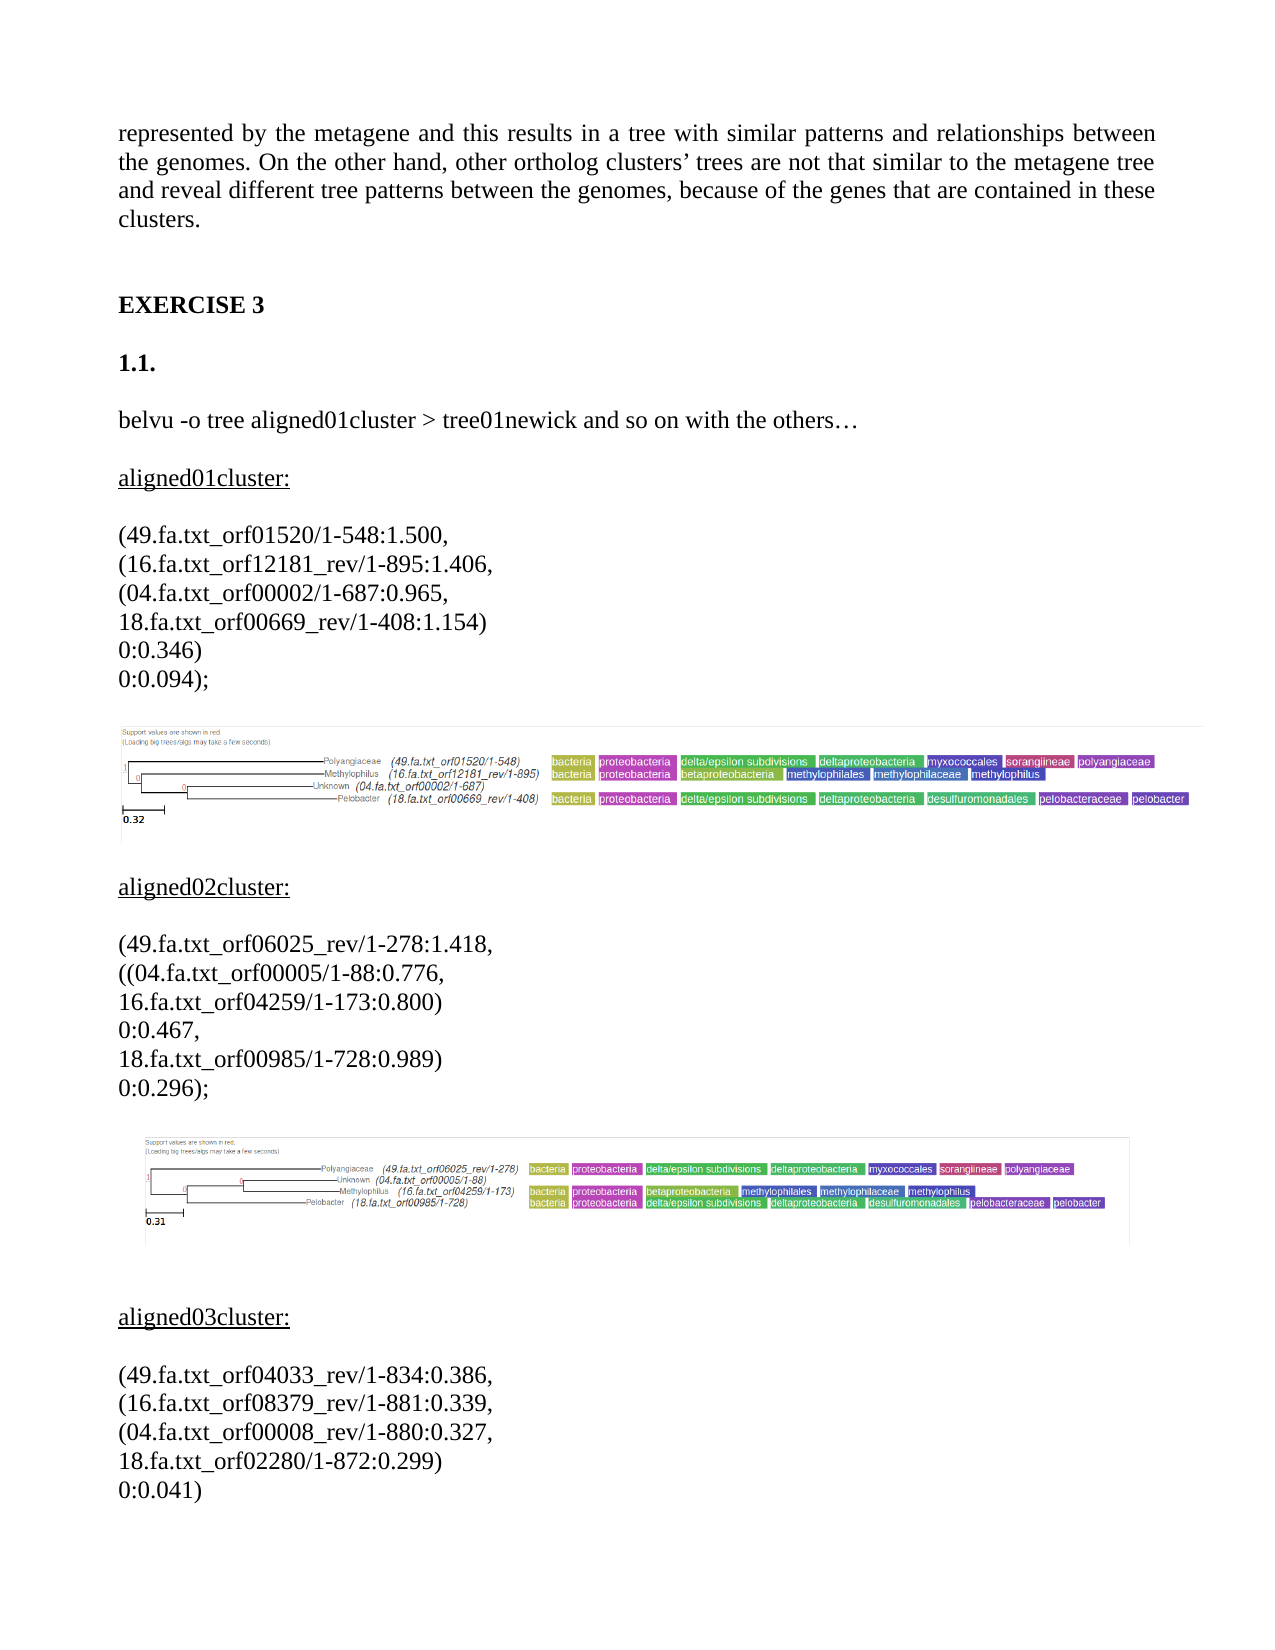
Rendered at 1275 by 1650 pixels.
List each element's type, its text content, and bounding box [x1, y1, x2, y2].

text 1.1. [118, 348, 1157, 377]
picture [113, 765, 1204, 843]
text belvu -o tree aligned01cluster > tree01newick and so on with the others… [118, 406, 1157, 434]
text EXERCISE 3 [118, 291, 1157, 319]
text 18.fa.txt_orf02280/1-872:0.299) [118, 1446, 1157, 1475]
text ((04.fa.txt_orf00005/1-88:0.776, [118, 958, 1157, 987]
text represented by the metagene and this results in a tree with similar patterns and relationships between the genomes. On the other hand, other ortholog clusters’ trees are not that similar to the metagene tree and reveal different tree patterns between the genomes, because of the genes that are contained in these clusters. [118, 118, 1157, 233]
text (16.fa.txt_orf08379_rev/1-881:0.339, [118, 1388, 1157, 1417]
text 0:0.346) [118, 636, 1157, 664]
text (16.fa.txt_orf12181_rev/1-895:1.406, [118, 549, 1157, 578]
text (04.fa.txt_orf00008_rev/1-880:0.327, [118, 1417, 1157, 1446]
text (04.fa.txt_orf00002/1-687:0.965, [118, 578, 1157, 607]
text 0:0.094); [118, 664, 1157, 693]
text 0:0.296); [118, 1073, 1157, 1102]
picture [143, 1171, 1132, 1245]
text (49.fa.txt_orf01520/1-548:1.500, [118, 521, 1157, 549]
text aligned03cluster: [118, 1302, 1157, 1331]
text 16.fa.txt_orf04259/1-173:0.800) [118, 987, 1157, 1016]
text (49.fa.txt_orf06025_rev/1-278:1.418, [118, 929, 1157, 958]
text (49.fa.txt_orf04033_rev/1-834:0.386, [118, 1360, 1157, 1388]
text aligned02cluster: [118, 872, 1157, 901]
text aligned01cluster: [118, 463, 1157, 492]
text 18.fa.txt_orf00669_rev/1-408:1.154) [118, 607, 1157, 636]
text 18.fa.txt_orf00985/1-728:0.989) [118, 1044, 1157, 1073]
text 0:0.041) [118, 1475, 1157, 1503]
text 0:0.467, [118, 1016, 1157, 1044]
